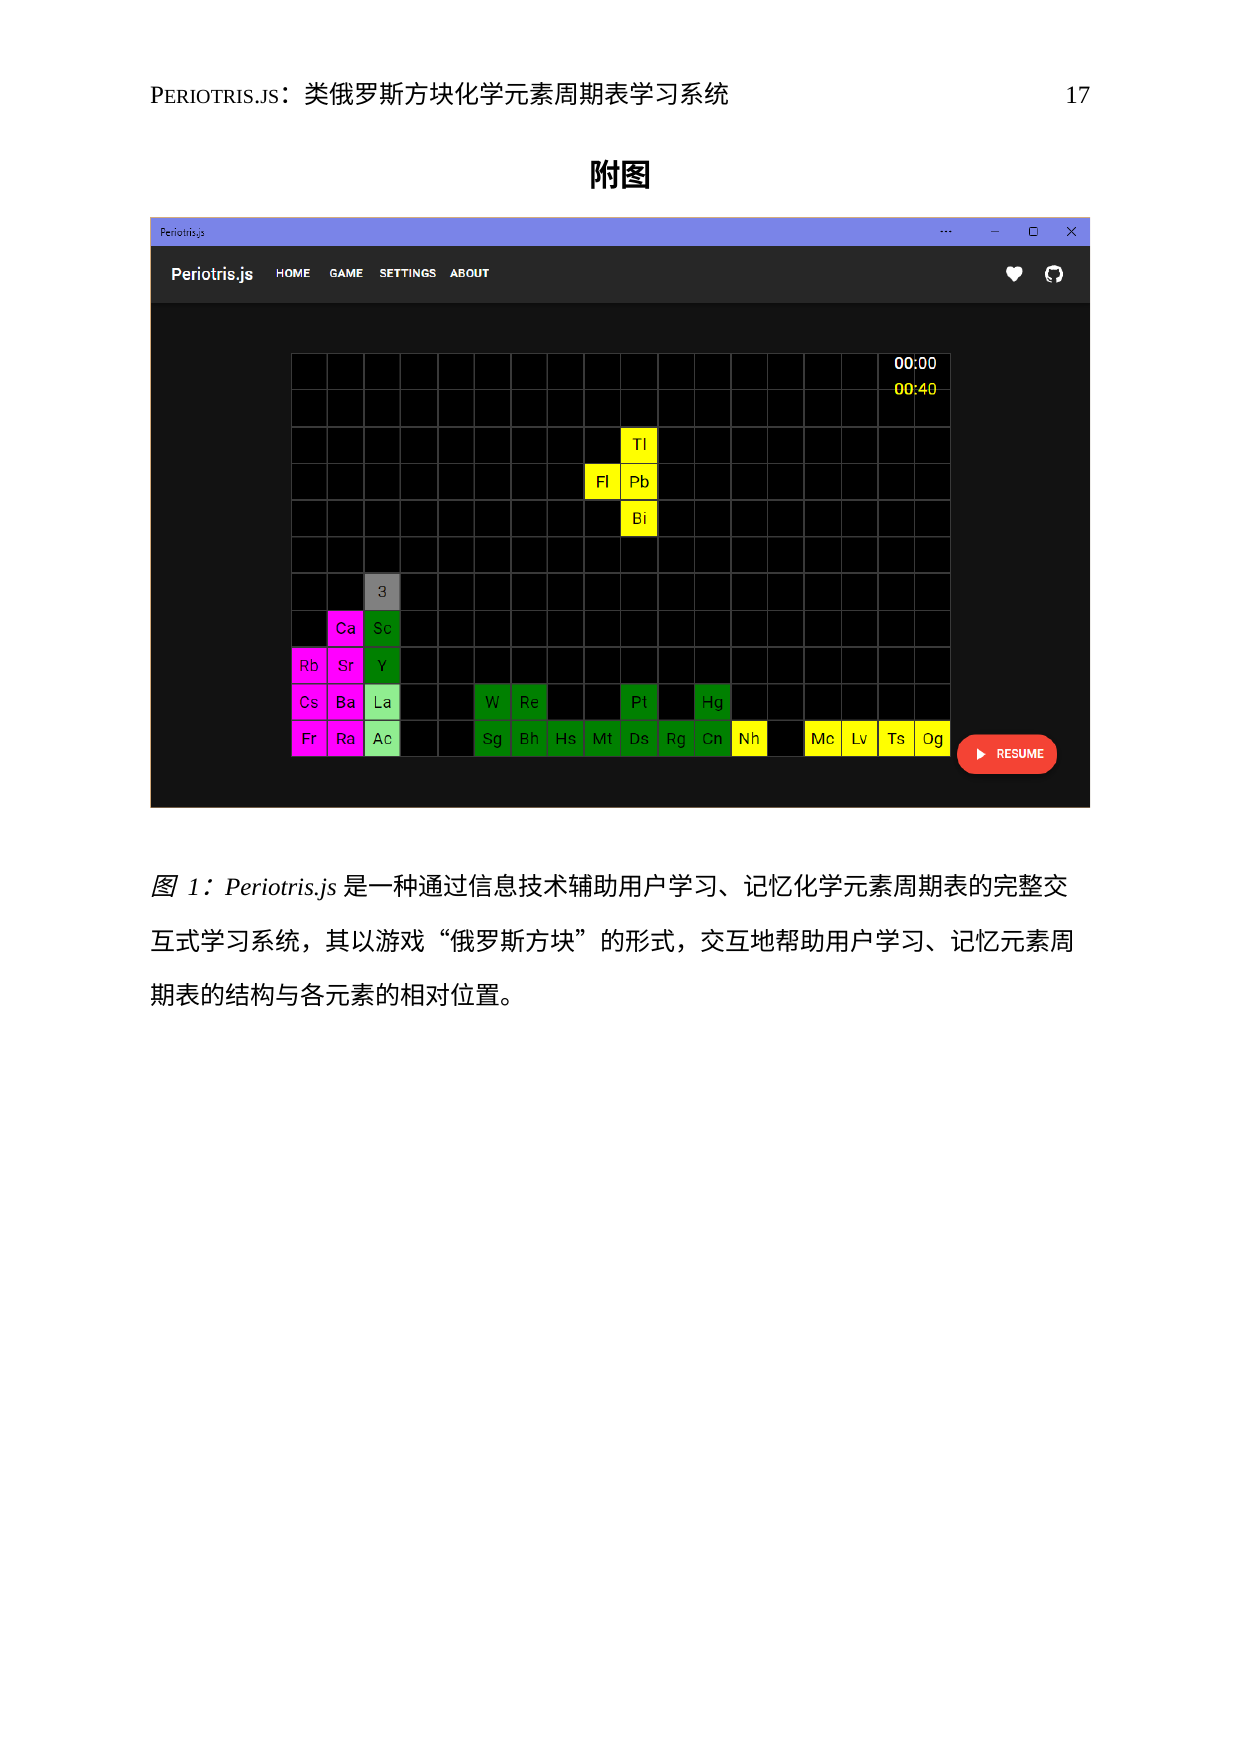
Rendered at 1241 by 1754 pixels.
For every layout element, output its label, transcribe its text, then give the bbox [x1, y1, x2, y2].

subtitle 附图 [150, 150, 1090, 195]
text 图 1：Periotris.js 是一种通过信息技术辅助用户学习、记忆化学元素周期表的完整交互式学习系统，其以游戏“俄罗斯方块”的形式，交互地帮助用户学习、记忆元素周期表的结构与各元素的相对位置。 [150, 867, 1090, 1012]
